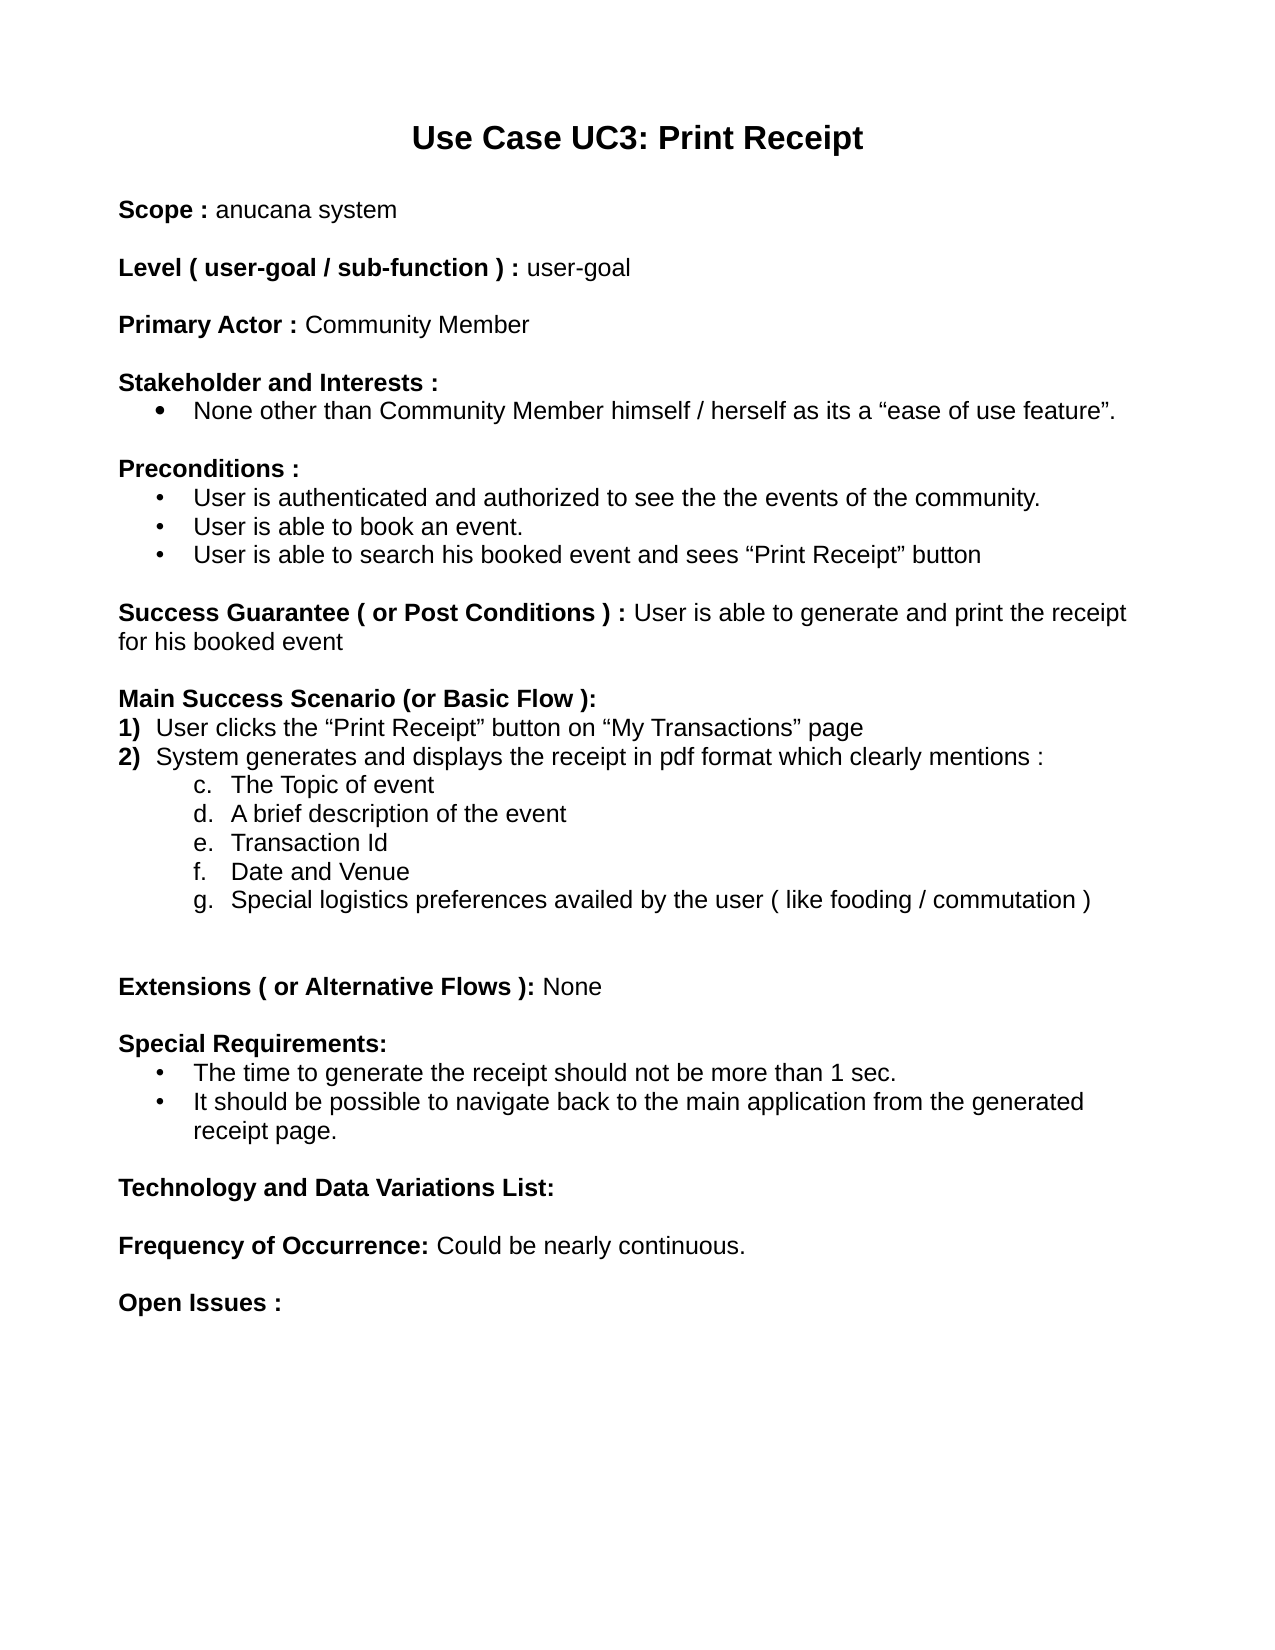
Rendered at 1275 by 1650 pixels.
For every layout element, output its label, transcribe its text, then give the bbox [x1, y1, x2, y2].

list A brief description of the event [193, 799, 1157, 828]
text Frequency of Occurrence: Could be nearly continuous. [118, 1231, 1157, 1259]
list Transaction Id [193, 828, 1157, 857]
list The Topic of event [193, 770, 1157, 799]
list User is able to search his booked event and sees “Print Receipt” button [156, 540, 1157, 569]
text Technology and Data Variations List: [118, 1173, 1157, 1202]
text Success Guarantee ( or Post Conditions ) : User is able to generate and print the receipt for his booked event [118, 598, 1157, 655]
text Use Case UC3: Print Receipt [118, 118, 1157, 157]
list User is authenticated and authorized to see the the events of the community. [156, 483, 1157, 511]
text Stakeholder and Interests : [118, 367, 1157, 396]
text Special Requirements: [118, 1029, 1157, 1058]
text Level ( user-goal / sub-function ) : user-goal [118, 252, 1157, 281]
list Special logistics preferences availed by the user ( like fooding / commutation ) [193, 885, 1157, 914]
text Main Success Scenario (or Basic Flow ): [118, 684, 1157, 713]
list It should be possible to navigate back to the main application from the generated receipt page. [156, 1087, 1157, 1144]
text Preconditions : [118, 454, 1157, 483]
text Scope : anucana system [118, 195, 1157, 224]
list The time to generate the receipt should not be more than 1 sec. [156, 1058, 1157, 1087]
list Date and Venue [193, 857, 1157, 885]
list None other than Community Member himself / herself as its a “ease of use feature”. [156, 396, 1157, 425]
list User is able to book an event. [156, 511, 1157, 540]
text Open Issues : [118, 1288, 1157, 1317]
text Primary Actor : Community Member [118, 310, 1157, 339]
text Extensions ( or Alternative Flows ): None [118, 972, 1157, 1000]
list User clicks the “Print Receipt” button on “My Transactions” page [118, 713, 1157, 742]
list System generates and displays the receipt in pdf format which clearly mentions : [118, 742, 1157, 770]
